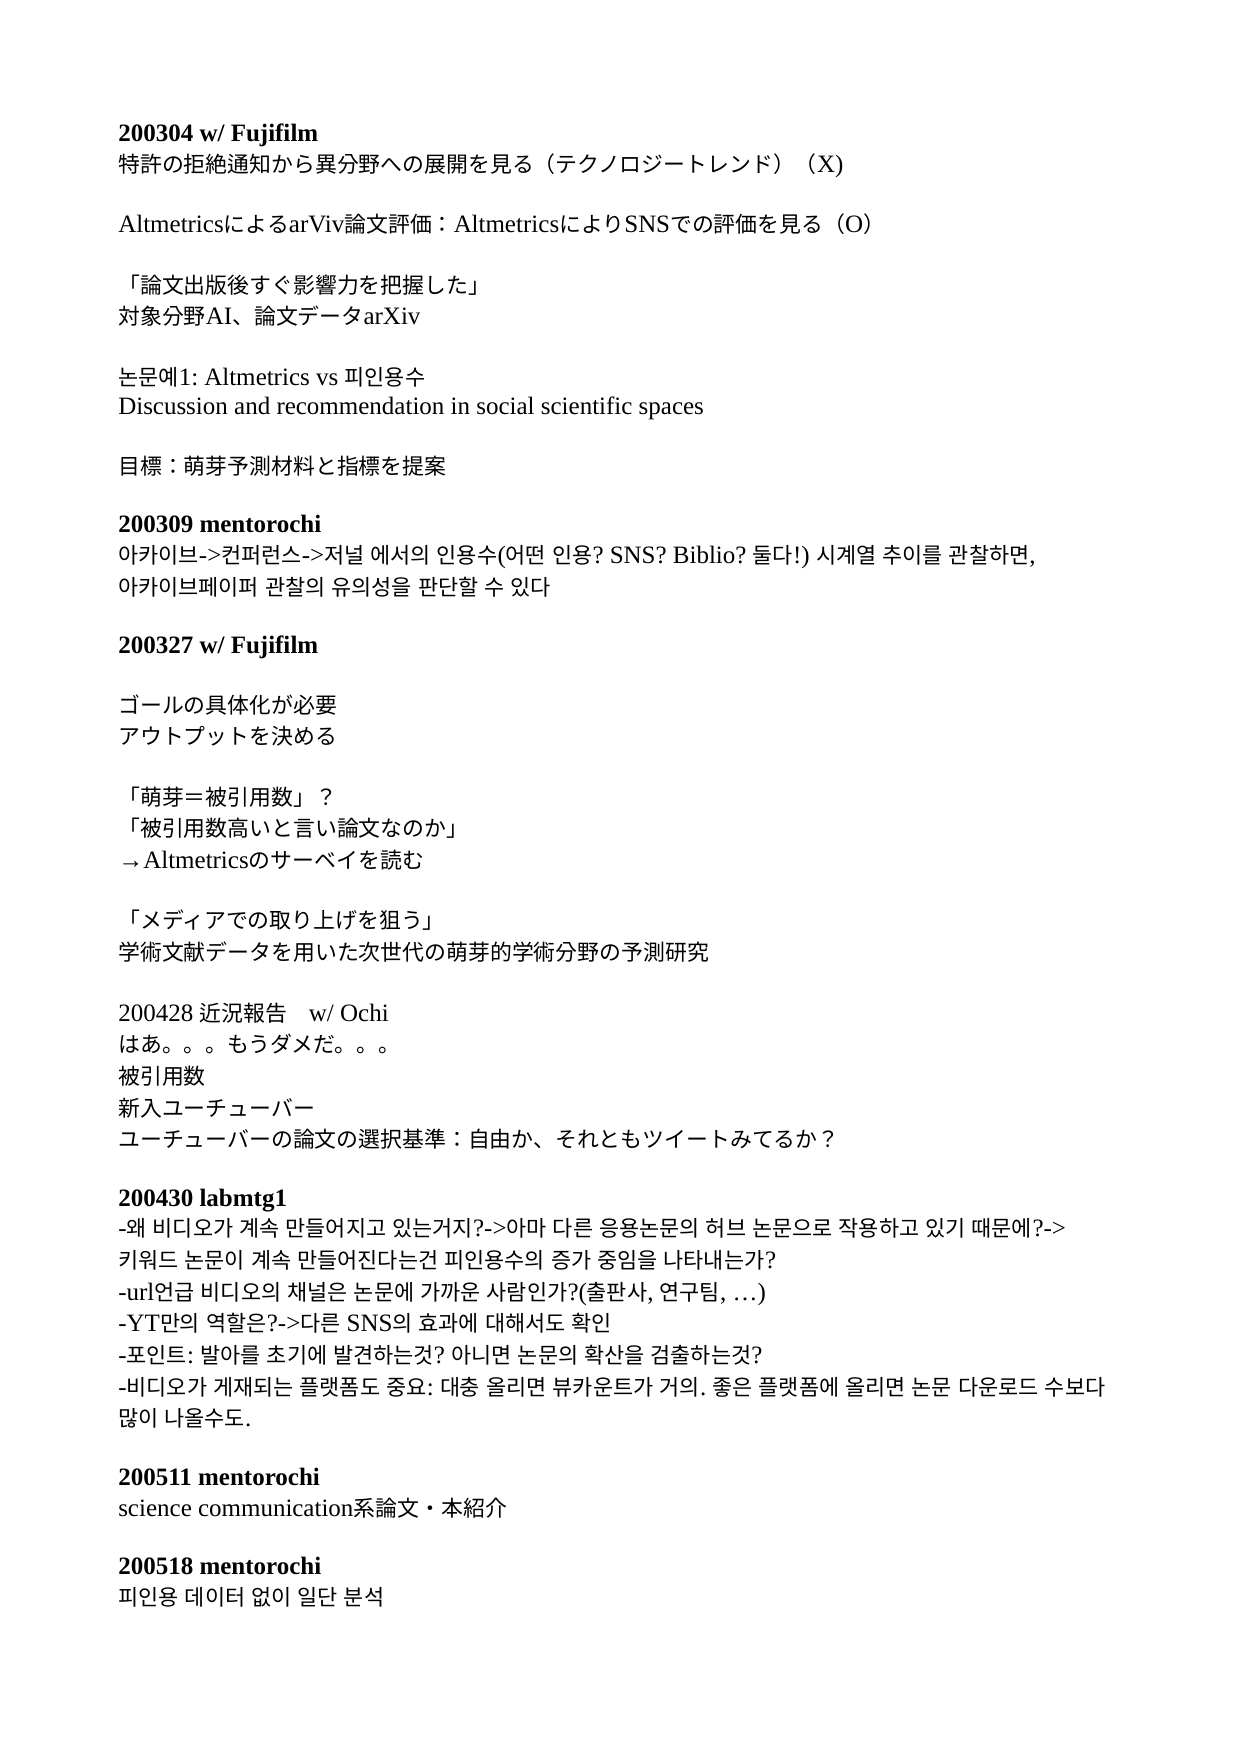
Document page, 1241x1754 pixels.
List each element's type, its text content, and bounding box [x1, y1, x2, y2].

text 피인용 데이터 없이 일단 분석 [118, 1580, 1122, 1611]
text 目標：萌芽予測材料と指標を提案 [118, 449, 1122, 481]
text ユーチューバーの論文の選択基準：自由か、それともツイートみてるか？ [118, 1122, 1122, 1154]
text 「メディアでの取り上げを狙う」 [118, 903, 1122, 935]
text 200327 w/ Fujifilm [118, 630, 1122, 659]
text 「被引用数高いと言い論文なのか」 [118, 811, 1122, 843]
text Discussion and recommendation in social scientific spaces [118, 391, 1122, 420]
text -포인트: 발아를 초기에 발견하는것? 아니면 논문의 확산을 검출하는것? [118, 1338, 1122, 1370]
text 被引用数 [118, 1059, 1122, 1091]
text 200309 mentorochi [118, 509, 1122, 538]
text はあ。。。もうダメだ。。。 [118, 1027, 1122, 1059]
text ゴールの具体化が必要 [118, 688, 1122, 719]
text 対象分野AI、論文データarXiv [118, 299, 1122, 331]
text 200428 近況報告 w/ Ochi [118, 996, 1122, 1027]
text 「萌芽＝被引用数」？ [118, 780, 1122, 811]
text -YT만의 역할은?->다른 SNS의 효과에 대해서도 확인 [118, 1306, 1122, 1338]
text science communication系論文・本紹介 [118, 1491, 1122, 1522]
text 「論文出版後すぐ影響力を把握した」 [118, 268, 1122, 299]
text -url언급 비디오의 채널은 논문에 가까운 사람인가?(출판사, 연구팀, …) [118, 1275, 1122, 1306]
text 논문예1: Altmetrics vs 피인용수 [118, 360, 1122, 391]
text 新入ユーチューバー [118, 1091, 1122, 1122]
text 200511 mentorochi [118, 1462, 1122, 1491]
text →Altmetricsのサーベイを読む [118, 843, 1122, 875]
text 200518 mentorochi [118, 1551, 1122, 1580]
text -왜 비디오가 계속 만들어지고 있는거지?->아마 다른 응용논문의 허브 논문으로 작용하고 있기 때문에?->키워드 논문이 계속 만들어진다는건 피인용수의 증가 중임을 나타내는가? [118, 1211, 1122, 1275]
text アウトプットを決める [118, 719, 1122, 751]
text 200430 labmtg1 [118, 1183, 1122, 1211]
text -비디오가 게재되는 플랫폼도 중요: 대충 올리면 뷰카운트가 거의. 좋은 플랫폼에 올리면 논문 다운로드 수보다 많이 나올수도. [118, 1370, 1122, 1433]
text 200304 w/ Fujifilm [118, 118, 1122, 147]
text 学術文献データを用いた次世代の萌芽的学術分野の予測研究 [118, 935, 1122, 967]
text 特許の拒絶通知から異分野への展開を見る（テクノロジートレンド）（X) [118, 147, 1122, 178]
text AltmetricsによるarViv論文評価：AltmetricsによりSNSでの評価を見る（O） [118, 207, 1122, 239]
text 아카이브->컨퍼런스->저널 에서의 인용수(어떤 인용? SNS? Biblio? 둘다!) 시계열 추이를 관찰하면, 아카이브페이퍼 관찰의 유의성을 판단할 수 있다 [118, 538, 1122, 601]
